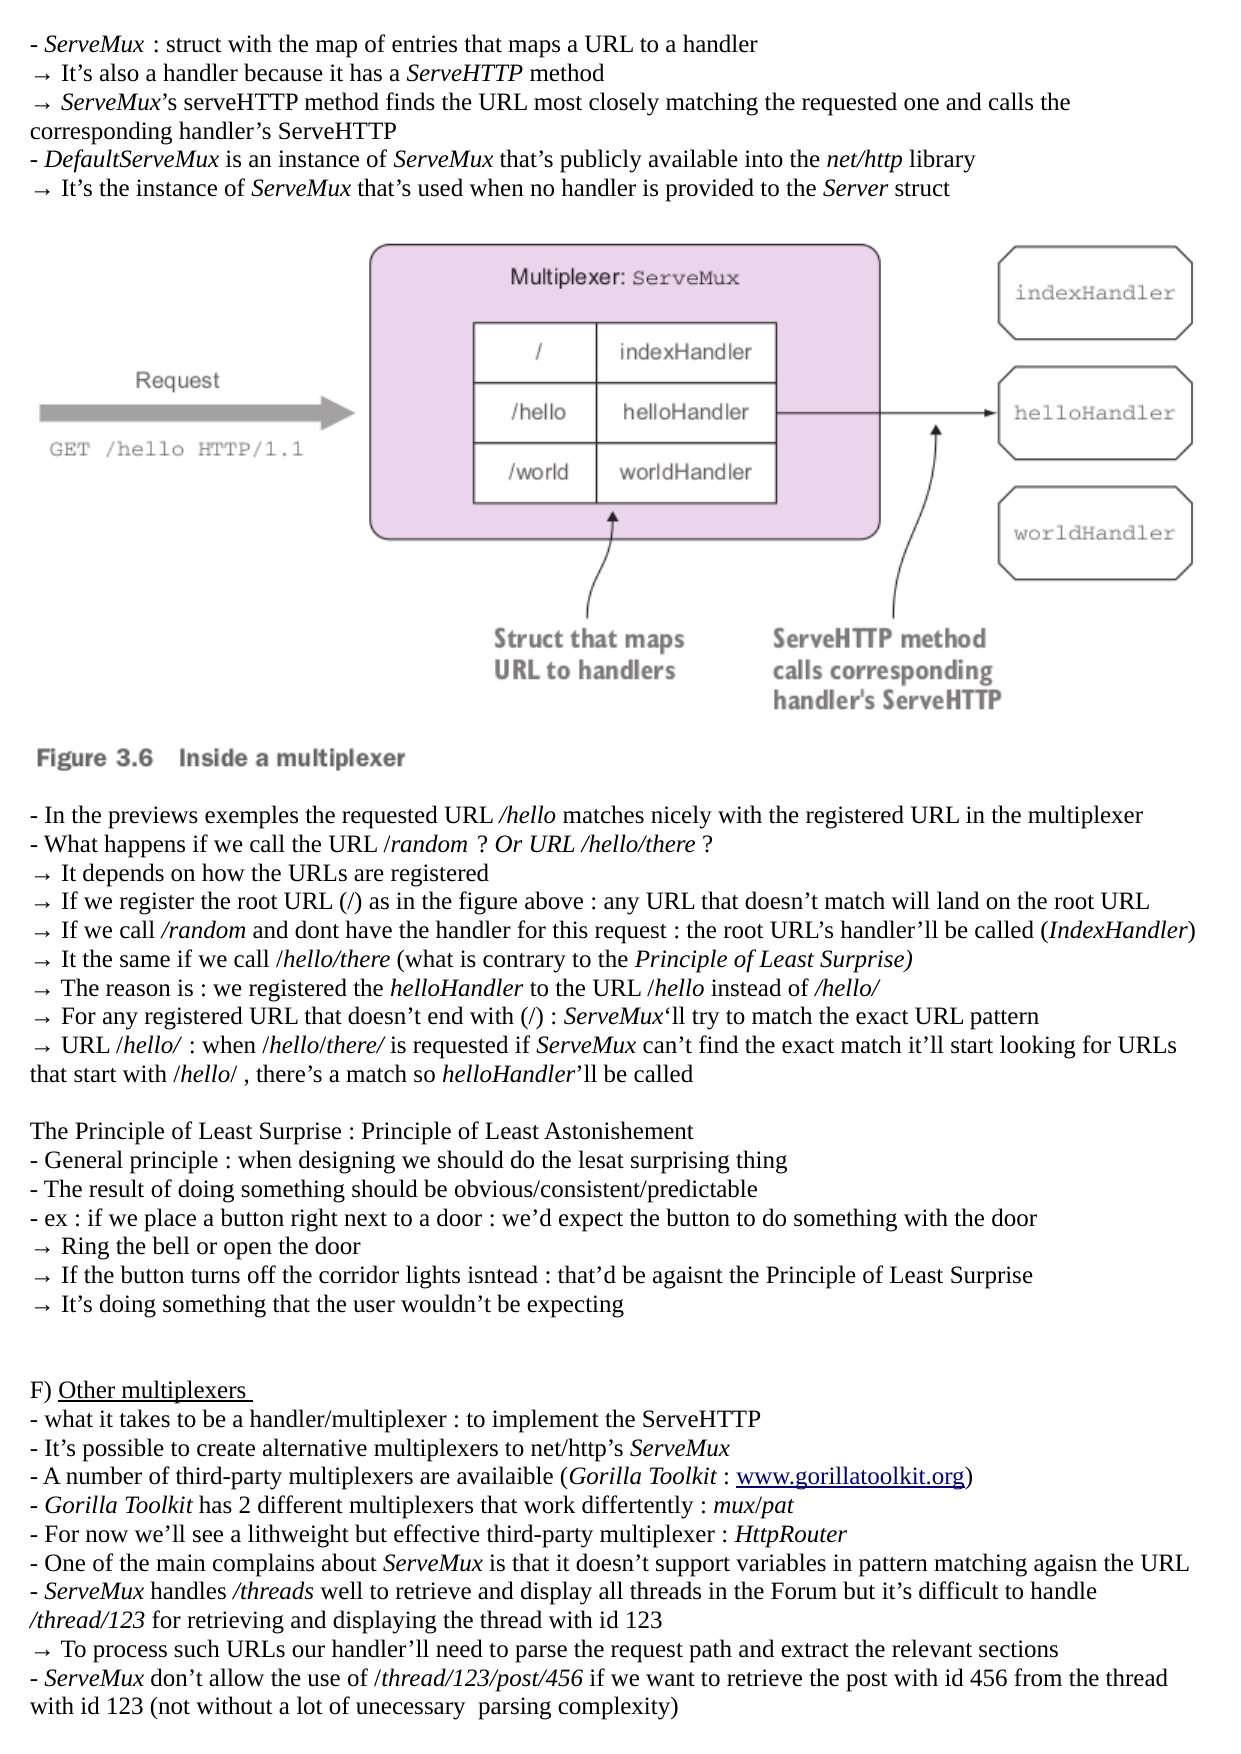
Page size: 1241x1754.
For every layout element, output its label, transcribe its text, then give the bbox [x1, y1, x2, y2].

text - For now we’ll see a lithweight but effective third-party multiplexer : HttpRouter [29, 1519, 1211, 1548]
text - ServeMux handles /threads well to retrieve and display all threads in the Forum but it’s difficult to handle /thread/123 for retrieving and displaying the thread with id 123 [29, 1576, 1211, 1634]
text → It the same if we call /hello/there (what is contrary to the Principle of Least Surprise) [29, 944, 1211, 973]
text → URL /hello/ : when /hello/there/ is requested if ServeMux can’t find the exact match it’ll start looking for URLs that start with /hello/ , there’s a match so helloHandler’ll be called [29, 1030, 1211, 1088]
text - In the previews exemples the requested URL /hello matches nicely with the registered URL in the multiplexer [29, 202, 1211, 829]
text → It’s doing something that the user wouldn’t be expecting [29, 1289, 1211, 1318]
text - DefaultServeMux is an instance of ServeMux that’s publicly available into the net/http library [29, 144, 1211, 173]
text → It’s also a handler because it has a ServeHTTP method [29, 58, 1211, 87]
text → It’s the instance of ServeMux that’s used when no handler is provided to the Server struct [29, 173, 1211, 202]
text → If the button turns off the corridor lights isntead : that’d be agaisnt the Principle of Least Surprise [29, 1260, 1211, 1289]
text - One of the main complains about ServeMux is that it doesn’t support variables in pattern matching agaisn the URL [29, 1548, 1211, 1576]
text → ServeMux’s serveHTTP method finds the URL most closely matching the requested one and calls the corresponding handler’s ServeHTTP [29, 87, 1211, 144]
text F) Other multiplexers [29, 1375, 1211, 1404]
text - ServeMux : struct with the map of entries that maps a URL to a handler [29, 29, 1211, 58]
text → If we call /random and dont have the handler for this request : the root URL’s handler’ll be called (IndexHandler) [29, 915, 1211, 944]
text - The result of doing something should be obvious/consistent/predictable [29, 1174, 1211, 1203]
text - what it takes to be a handler/multiplexer : to implement the ServeHTTP [29, 1404, 1211, 1433]
text - A number of third-party multiplexers are availaible (Gorilla Toolkit : www.gorillatoolkit.org) [29, 1461, 1211, 1490]
text - Gorilla Toolkit has 2 different multiplexers that work differtently : mux/pat [29, 1490, 1211, 1519]
text - ex : if we place a button right next to a door : we’d expect the button to do something with the door [29, 1203, 1211, 1231]
text → If we register the root URL (/) as in the figure above : any URL that doesn’t match will land on the root URL [29, 886, 1211, 915]
text → The reason is : we registered the helloHandler to the URL /hello instead of /hello/ [29, 973, 1211, 1001]
text → To process such URLs our handler’ll need to parse the request path and extract the relevant sections [29, 1634, 1211, 1663]
text - ServeMux don’t allow the use of /thread/123/post/456 if we want to retrieve the post with id 456 from the thread with id 123 (not without a lot of unecessary parsing complexity) [29, 1663, 1211, 1720]
text The Principle of Least Surprise : Principle of Least Astonishement [29, 1116, 1211, 1145]
text - It’s possible to create alternative multiplexers to net/http’s ServeMux [29, 1433, 1211, 1461]
text → It depends on how the URLs are registered [29, 858, 1211, 886]
text → For any registered URL that doesn’t end with (/) : ServeMux‘ll try to match the exact URL pattern [29, 1001, 1211, 1030]
text - What happens if we call the URL /random ? Or URL /hello/there ? [29, 829, 1211, 858]
picture [23, 205, 1205, 801]
text → Ring the bell or open the door [29, 1231, 1211, 1260]
text - General principle : when designing we should do the lesat surprising thing [29, 1145, 1211, 1174]
